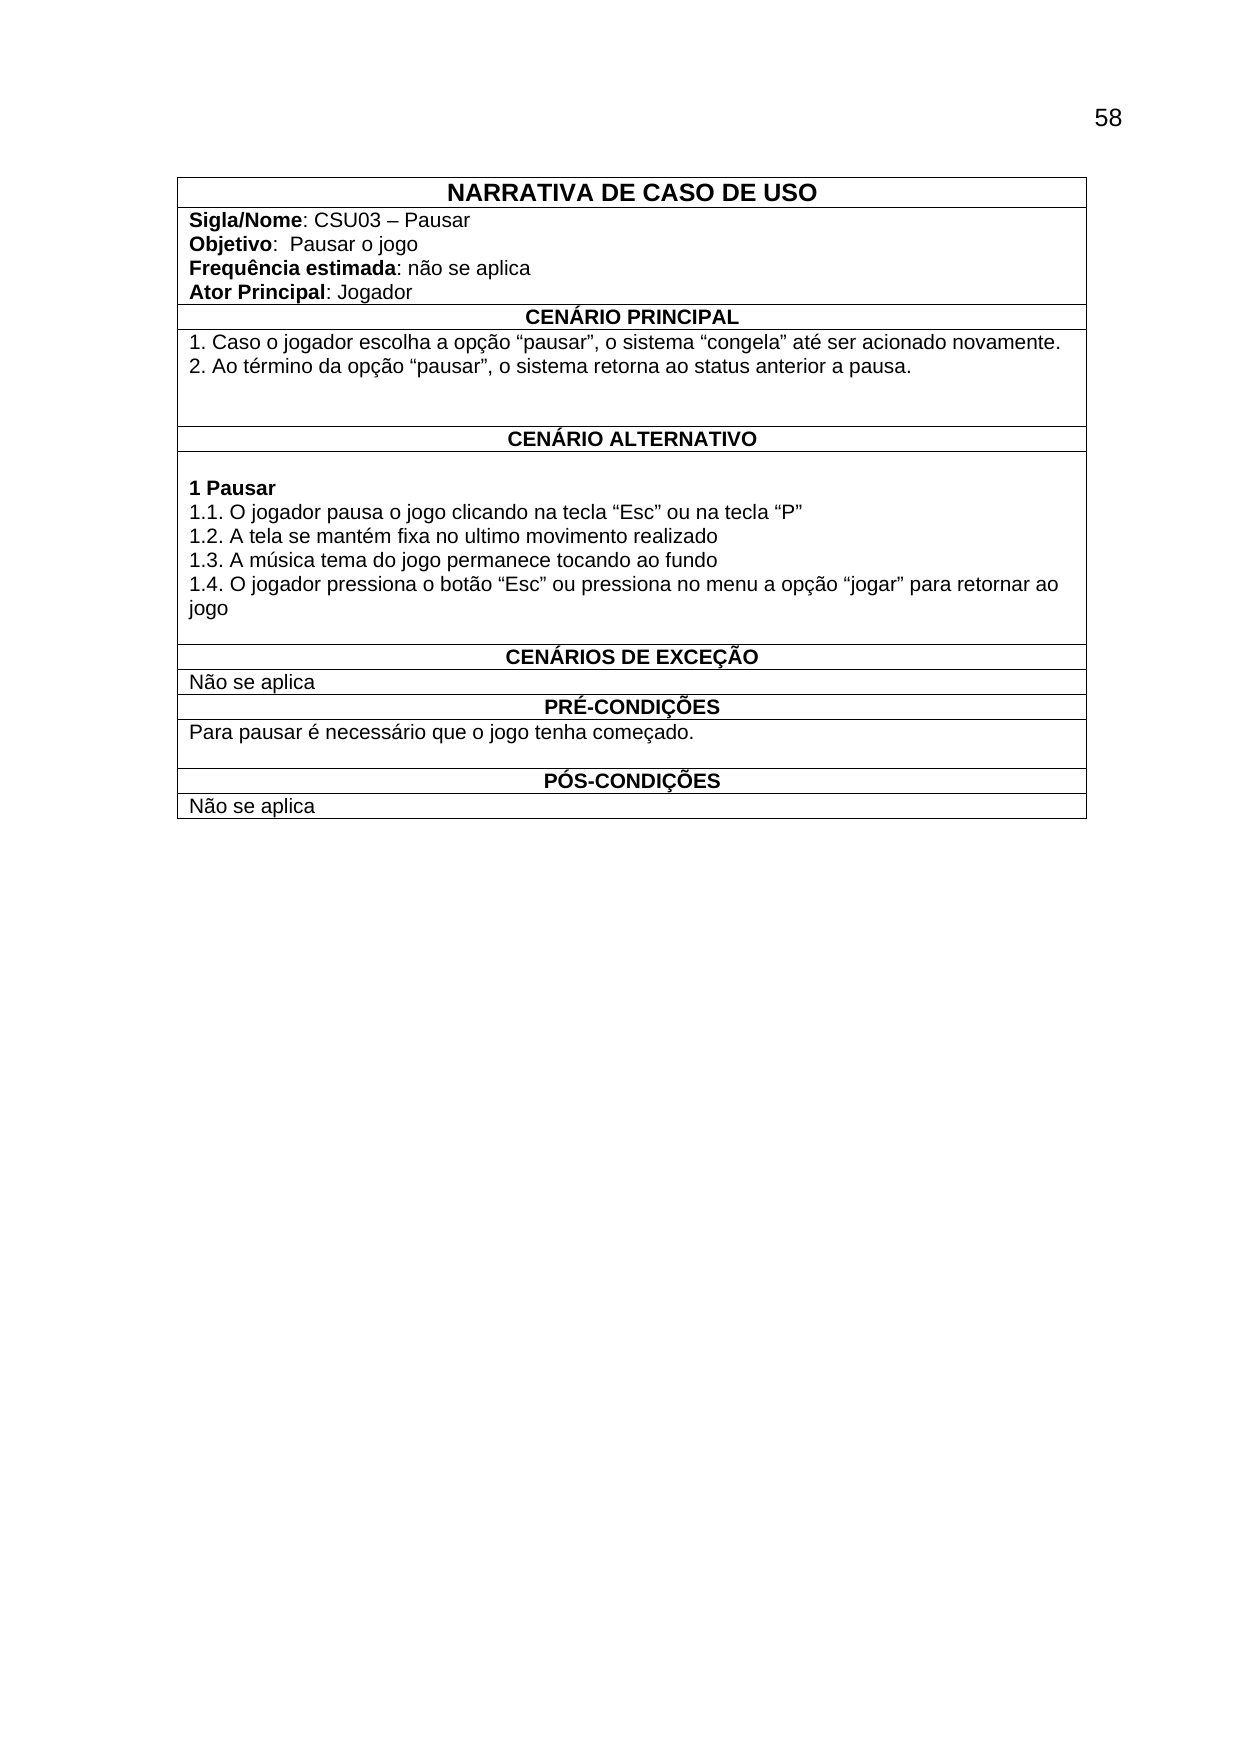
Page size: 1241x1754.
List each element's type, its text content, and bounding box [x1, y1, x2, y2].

table_cell Sigla/Nome: CSU03 – Pausar Objetivo: Pausar o jogo Frequência estimada: não se aplica Ator Principal: Jogador [178, 208, 1086, 304]
table_cell Não se aplica [178, 670, 1086, 693]
table_cell 1. Caso o jogador escolha a opção “pausar”, o sistema “congela” até ser acionado novamente. 2. Ao término da opção “pausar”, o sistema retorna ao status anterior a pausa. [178, 330, 1086, 426]
table_cell CENÁRIO ALTERNATIVO [178, 427, 1086, 451]
table_cell 1 Pausar 1.1. O jogador pausa o jogo clicando na tecla “Esc” ou na tecla “P” 1.2. A tela se mantém fixa no ultimo movimento realizado 1.3. A música tema do jogo permanece tocando ao fundo 1.4. O jogador pressiona o botão “Esc” ou pressiona no menu a opção “jogar” para retornar ao jogo [178, 452, 1086, 643]
table_cell Não se aplica [178, 794, 1086, 817]
table_cell Para pausar é necessário que o jogo tenha começado. [178, 720, 1086, 767]
table_cell CENÁRIOS DE EXCEÇÃO [178, 645, 1086, 668]
table_cell CENÁRIO PRINCIPAL [178, 305, 1086, 329]
table_cell PRÉ-CONDIÇÕES [178, 695, 1086, 718]
table_header NARRATIVA DE CASO DE USO [178, 178, 1086, 207]
table_cell PÓS-CONDIÇÕES [178, 769, 1086, 792]
